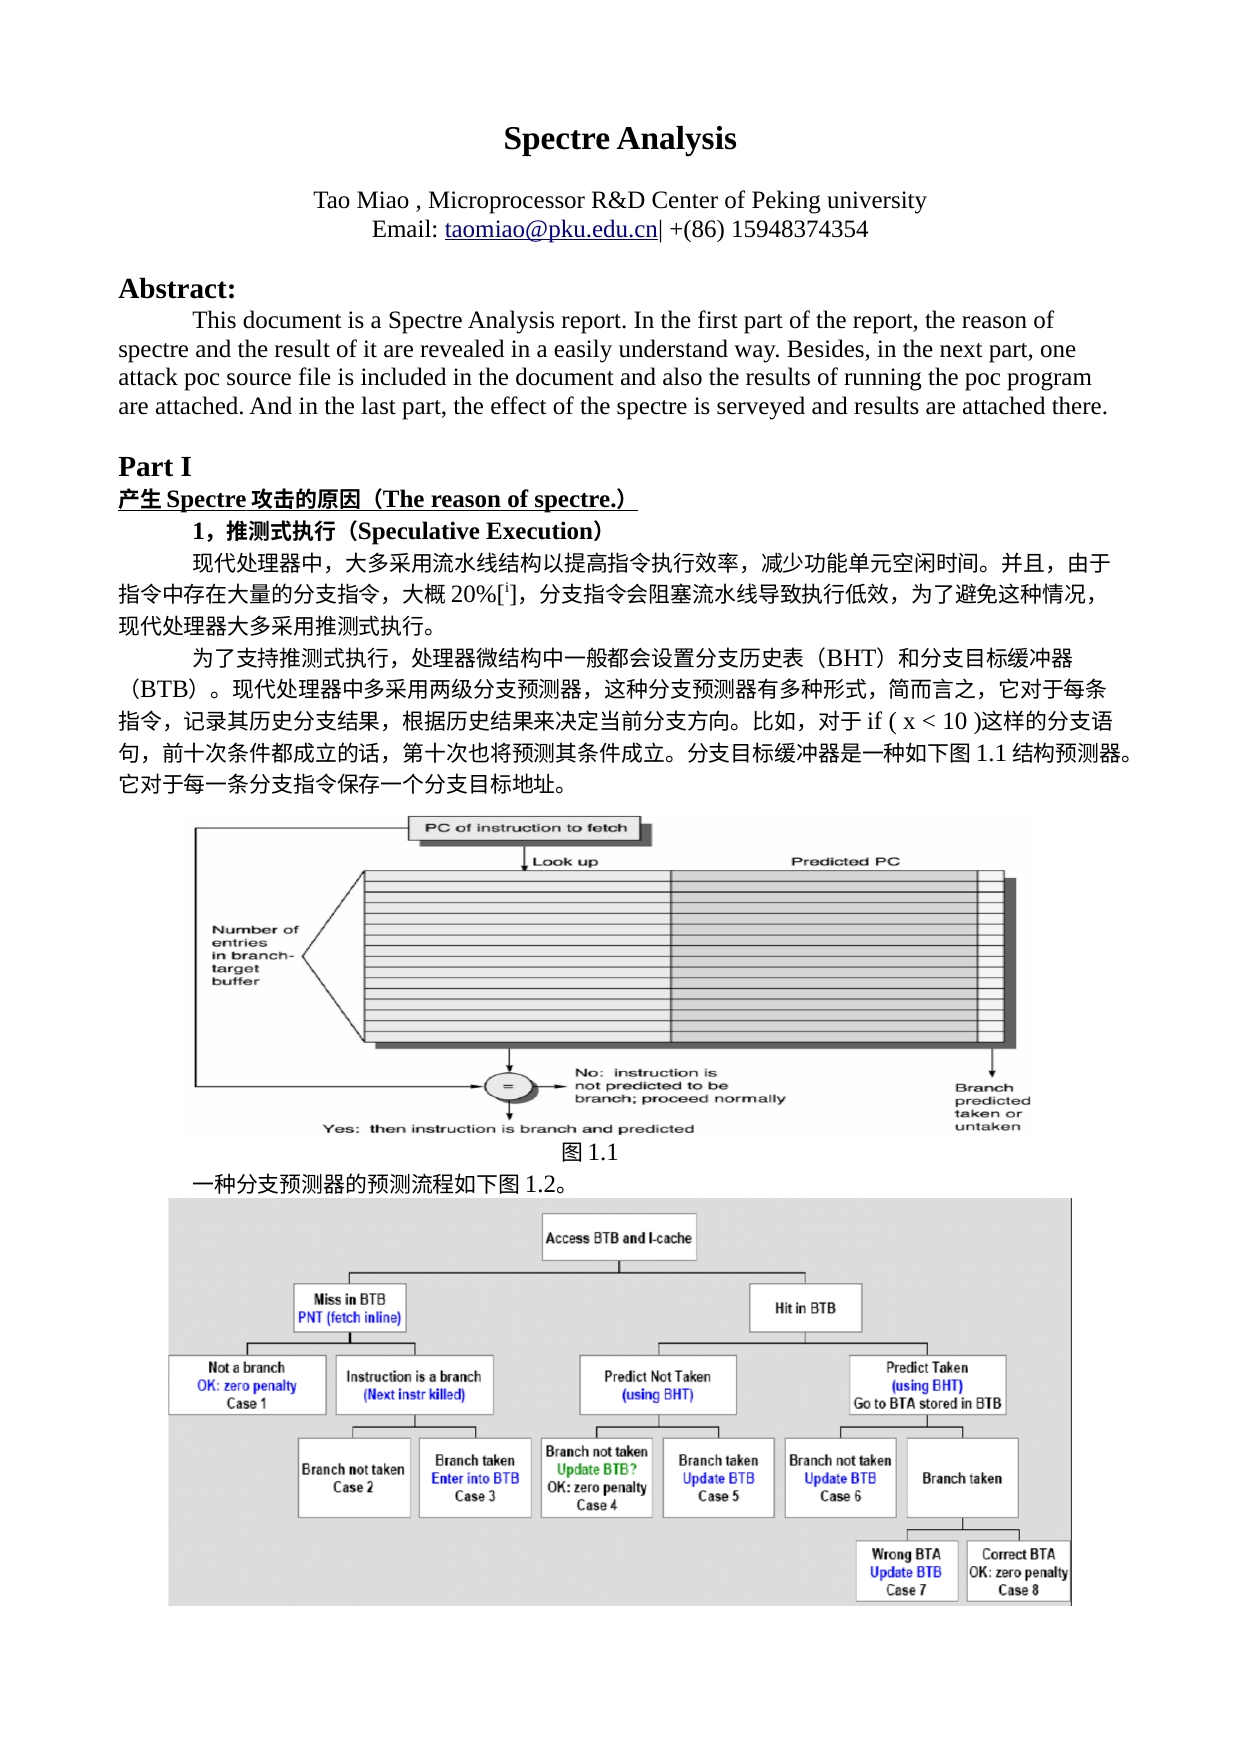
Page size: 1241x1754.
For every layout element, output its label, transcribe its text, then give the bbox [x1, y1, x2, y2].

text 产生Spectre攻击的原因（The reason of spectre.） [118, 482, 1122, 514]
text Tao Miao , Microprocessor R&D Center of Peking university [118, 185, 1122, 214]
picture [168, 1198, 1072, 1606]
text 1，推测式执行（Speculative Execution） [118, 514, 1122, 546]
text 图1.1 [118, 799, 1122, 1167]
text 一种分支预测器的预测流程如下图1.2。 [118, 1167, 1122, 1198]
text Spectre Analysis [118, 118, 1122, 156]
text 为了支持推测式执行，处理器微结构中一般都会设置分支历史表（BHT）和分支目标缓冲器（BTB）。现代处理器中多采用两级分支预测器，这种分支预测器有多种形式，简而言之，它对于每条指令，记录其历史分支结果，根据历史结果来决定当前分支方向。比如，对于 if ( x < 10 )这样的分支语句，前十次条件都成立的话，第十次也将预测其条件成立。分支目标缓冲器是一种如下图1.1结构预测器。它对于每一条分支指令保存一个分支目标地址。 [118, 641, 1122, 799]
text Abstract: [118, 271, 1122, 305]
picture [180, 815, 1038, 1135]
text 现代处理器中，大多采用流水线结构以提高指令执行效率，减少功能单元空闲时间。并且，由于指令中存在大量的分支指令，大概20%[]，分支指令会阻塞流水线导致执行低效，为了避免这种情况，现代处理器大多采用推测式执行。 [118, 546, 1122, 641]
text Part I [118, 449, 1122, 482]
text This document is a Spectre Analysis report. In the first part of the report, the reason of spectre and the result of it are revealed in a easily understand way. Besides, in the next part, one attack poc source file is included in the document and also the results of running the poc program are attached. And in the last part, the effect of the spectre is serveyed and results are attached there. [118, 305, 1122, 420]
text Email: taomiao@pku.edu.cn| +(86) 15948374354 [118, 214, 1122, 243]
